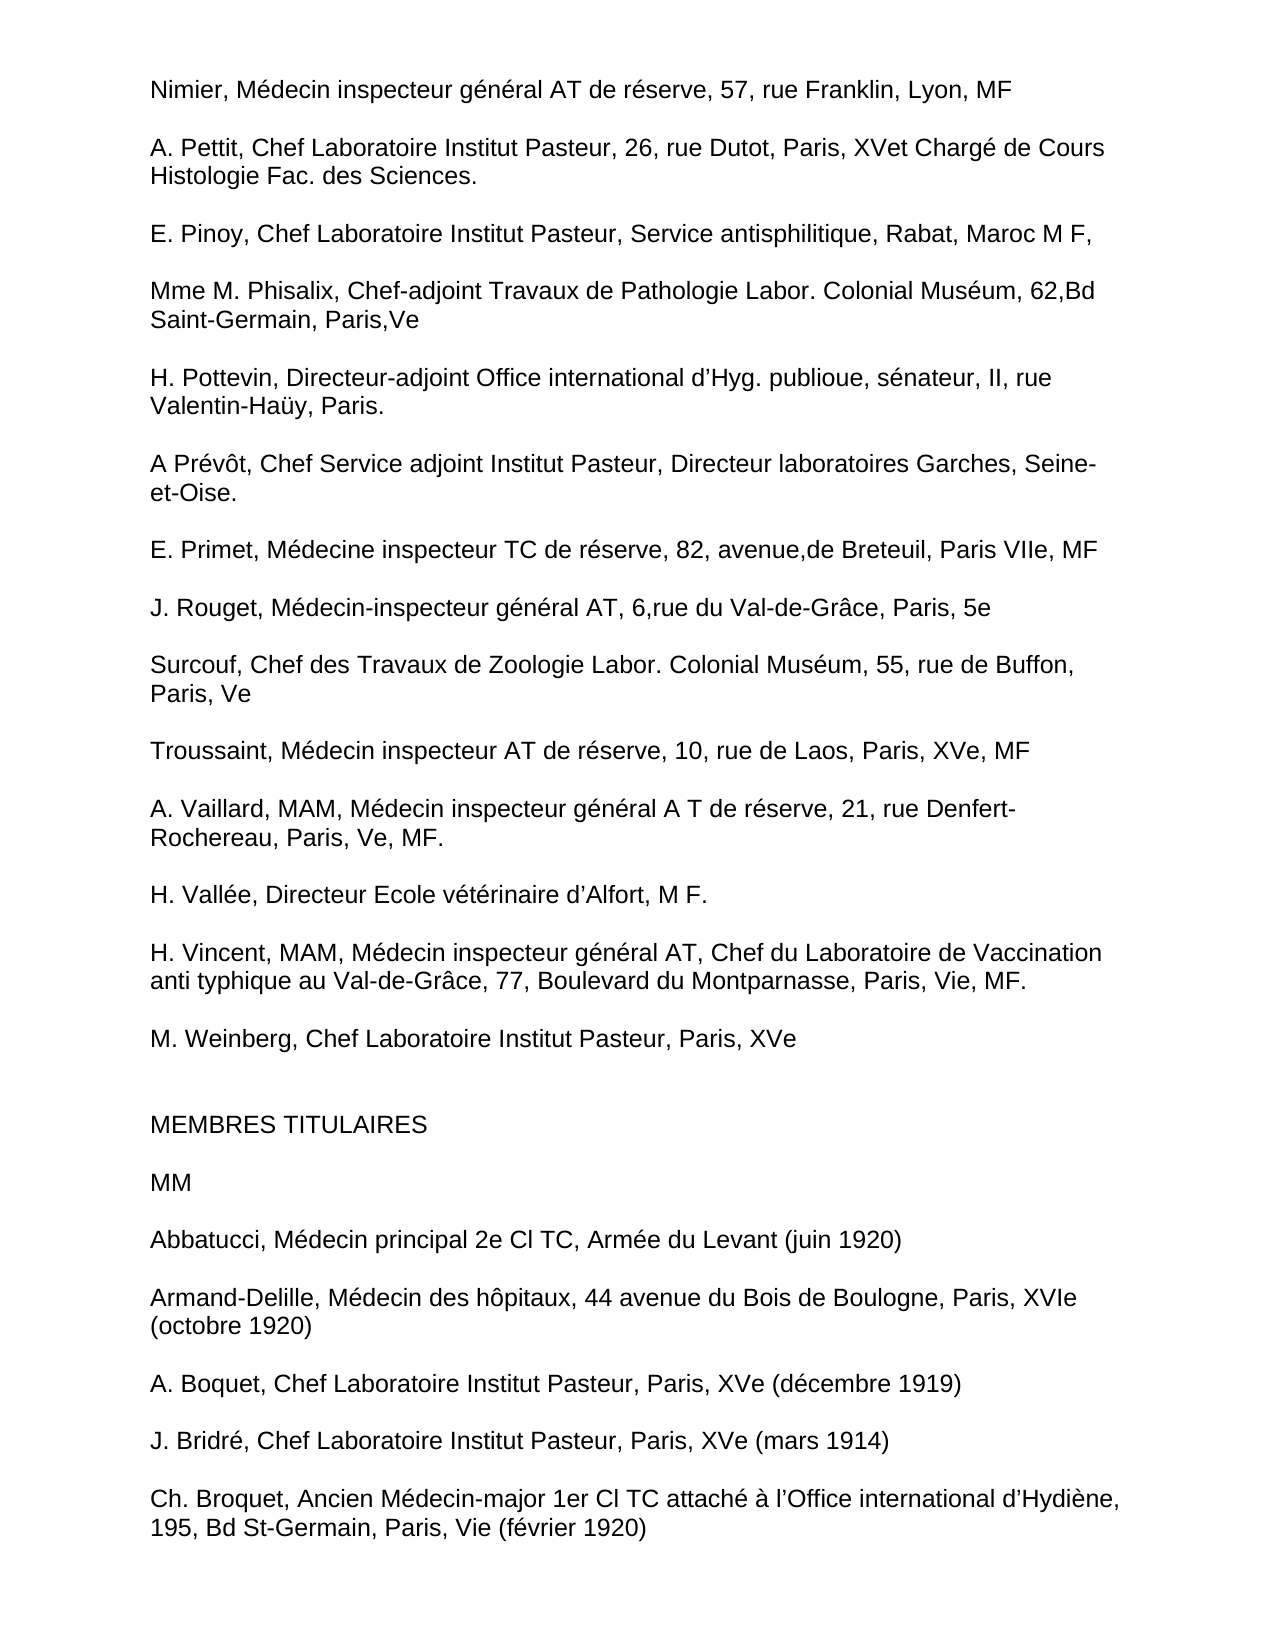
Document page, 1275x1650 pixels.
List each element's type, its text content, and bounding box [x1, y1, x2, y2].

text H. Vincent, MAM, Médecin inspecteur général AT, Chef du Laboratoire de Vaccination anti typhique au Val-de-Grâce, 77, Boulevard du Montparnasse, Paris, Vie, MF. [150, 937, 1125, 995]
text A. Pettit, Chef Laboratoire Institut Pasteur, 26, rue Dutot, Paris, XVet Chargé de Cours Histologie Fac. des Sciences. [150, 132, 1125, 190]
text J. Bridré, Chef Laboratoire Institut Pasteur, Paris, XVe (mars 1914) [150, 1426, 1125, 1455]
text E. Pinoy, Chef Laboratoire Institut Pasteur, Service antisphilitique, Rabat, Maroc M F, [150, 219, 1125, 247]
text H. Vallée, Directeur Ecole vétérinaire d’Alfort, M F. [150, 880, 1125, 909]
text Surcouf, Chef des Travaux de Zoologie Labor. Colonial Muséum, 55, rue de Buffon, Paris, Ve [150, 650, 1125, 707]
text Abbatucci, Médecin principal 2e Cl TC, Armée du Levant (juin 1920) [150, 1225, 1125, 1254]
text Armand-Delille, Médecin des hôpitaux, 44 avenue du Bois de Boulogne, Paris, XVIe (octobre 1920) [150, 1282, 1125, 1340]
text A Prévôt, Chef Service adjoint Institut Pasteur, Directeur laboratoires Garches, Seine-et-Oise. [150, 449, 1125, 506]
text Ch. Broquet, Ancien Médecin-major 1er Cl TC attaché à l’Office international d’Hydiène, 195, Bd St-Germain, Paris, Vie (février 1920) [150, 1484, 1125, 1541]
text Troussaint, Médecin inspecteur AT de réserve, 10, rue de Laos, Paris, XVe, MF [150, 736, 1125, 765]
text Mme M. Phisalix, Chef-adjoint Travaux de Pathologie Labor. Colonial Muséum, 62,Bd Saint-Germain, Paris,Ve [150, 276, 1125, 334]
text H. Pottevin, Directeur-adjoint Office international d’Hyg. publioue, sénateur, II, rue Valentin-Haüy, Paris. [150, 362, 1125, 420]
text J. Rouget, Médecin-inspecteur général AT, 6,rue du Val-de-Grâce, Paris, 5e [150, 592, 1125, 621]
text A. Vaillard, MAM, Médecin inspecteur général A T de réserve, 21, rue Denfert-Rochereau, Paris, Ve, MF. [150, 794, 1125, 851]
text MEMBRES TITULAIRES [150, 1110, 1125, 1139]
text MM [150, 1167, 1125, 1196]
text E. Primet, Médecine inspecteur TC de réserve, 82, avenue,de Breteuil, Paris VIIe, MF [150, 535, 1125, 564]
text Nimier, Médecin inspecteur général AT de réserve, 57, rue Franklin, Lyon, MF [150, 75, 1125, 104]
text M. Weinberg, Chef Laboratoire Institut Pasteur, Paris, XVe [150, 1024, 1125, 1052]
text A. Boquet, Chef Laboratoire Institut Pasteur, Paris, XVe (décembre 1919) [150, 1369, 1125, 1397]
